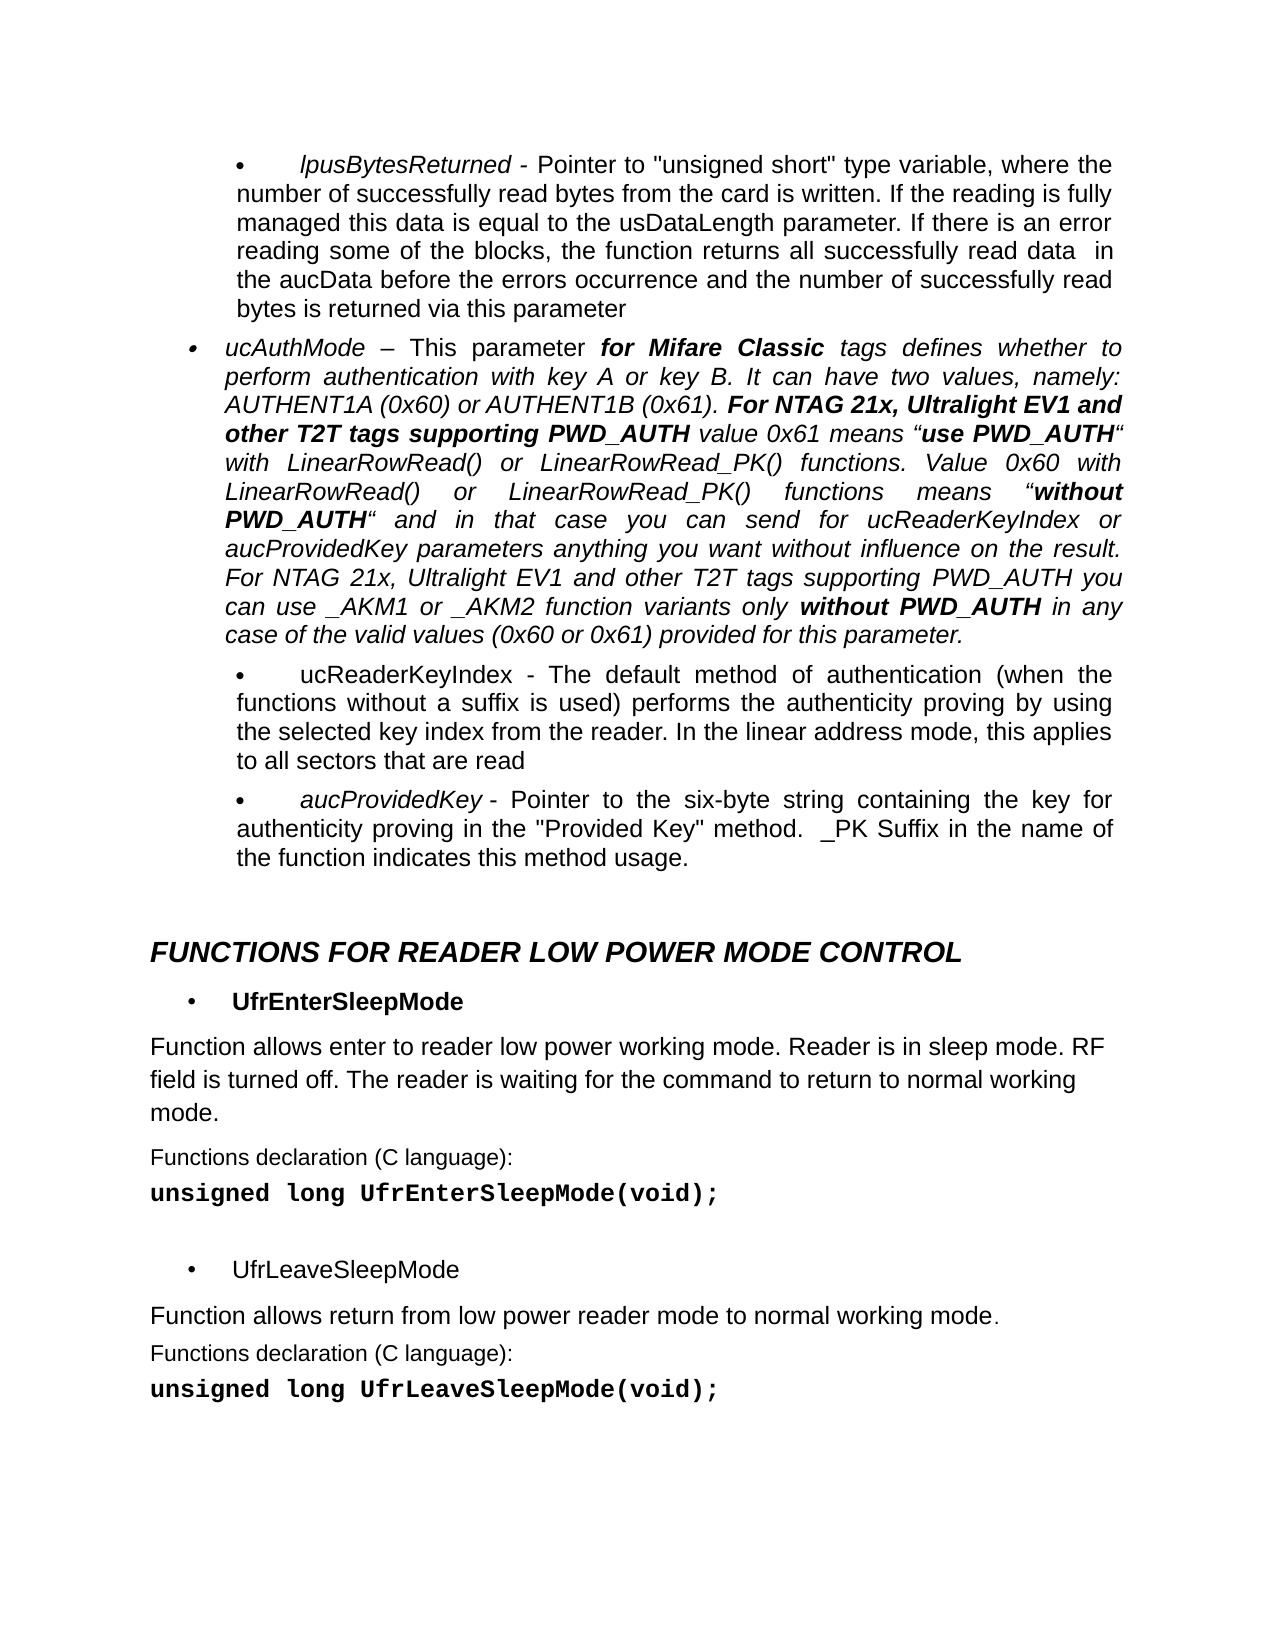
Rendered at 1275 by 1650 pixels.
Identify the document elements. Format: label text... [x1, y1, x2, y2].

subtitle FUNCTIONS FOR READER LOW POWER MODE CONTROL [150, 935, 1125, 969]
list unsigned long UfrLeaveSleepMode(void); [150, 1377, 1114, 1405]
list Function allows return from low power reader mode to normal working mode. [150, 1301, 1114, 1330]
list ucAuthMode – This parameter for Mifare Classic tags defines whether to perform authentication with key A or key B. It can have two values, namely: AUTHENT1A (0x60) or AUTHENT1B (0x61). For NTAG 21x, Ultralight EV1 and other T2T tags supporting PWD_AUTH value 0x61 means “use PWD_AUTH“ with LinearRowRead() or LinearRowRead_PK() functions. Value 0x60 with LinearRowRead() or LinearRowRead_PK() functions means “without PWD_AUTH“ and in that case you can send for ucReaderKeyIndex or aucProvidedKey parameters anything you want without influence on the result. For NTAG 21x, Ultralight EV1 and other T2T tags supporting PWD_AUTH you can use _AKM1 or _AKM2 function variants only without PWD_AUTH in any case of the valid values (0x60 or 0x61) provided for this parameter. [187, 333, 1125, 649]
list Functions declaration (C language): [150, 1144, 1114, 1170]
list UfrEnterSleepMode [187, 986, 1125, 1015]
list unsigned long UfrEnterSleepMode(void); [150, 1180, 1114, 1209]
list aucProvidedKey - Pointer to the six-byte string containing the key for authenticity proving in the "Provided Key" method. _PK Suffix in the name of the function indicates this method usage. [236, 785, 1114, 871]
list lpusBytesReturned - Pointer to "unsigned short" type variable, where the number of successfully read bytes from the card is written. If the reading is fully managed this data is equal to the usDataLength parameter. If there is an error reading some of the blocks, the function returns all successfully read data in the aucData before the errors occurrence and the number of successfully read bytes is returned via this parameter [236, 150, 1114, 322]
list ucReaderKeyIndex - The default method of authentication (when the functions without a suffix is used) performs the authenticity proving by using the selected key index from the reader. In the linear address mode, this applies to all sectors that are read [236, 659, 1114, 774]
text Function allows enter to reader low power working mode. Reader is in sleep mode. RF field is turned off. The reader is waiting for the command to return to normal working mode. [150, 1032, 1125, 1127]
list UfrLeaveSleepMode [187, 1256, 1125, 1284]
list Functions declaration (C language): [150, 1340, 1114, 1367]
